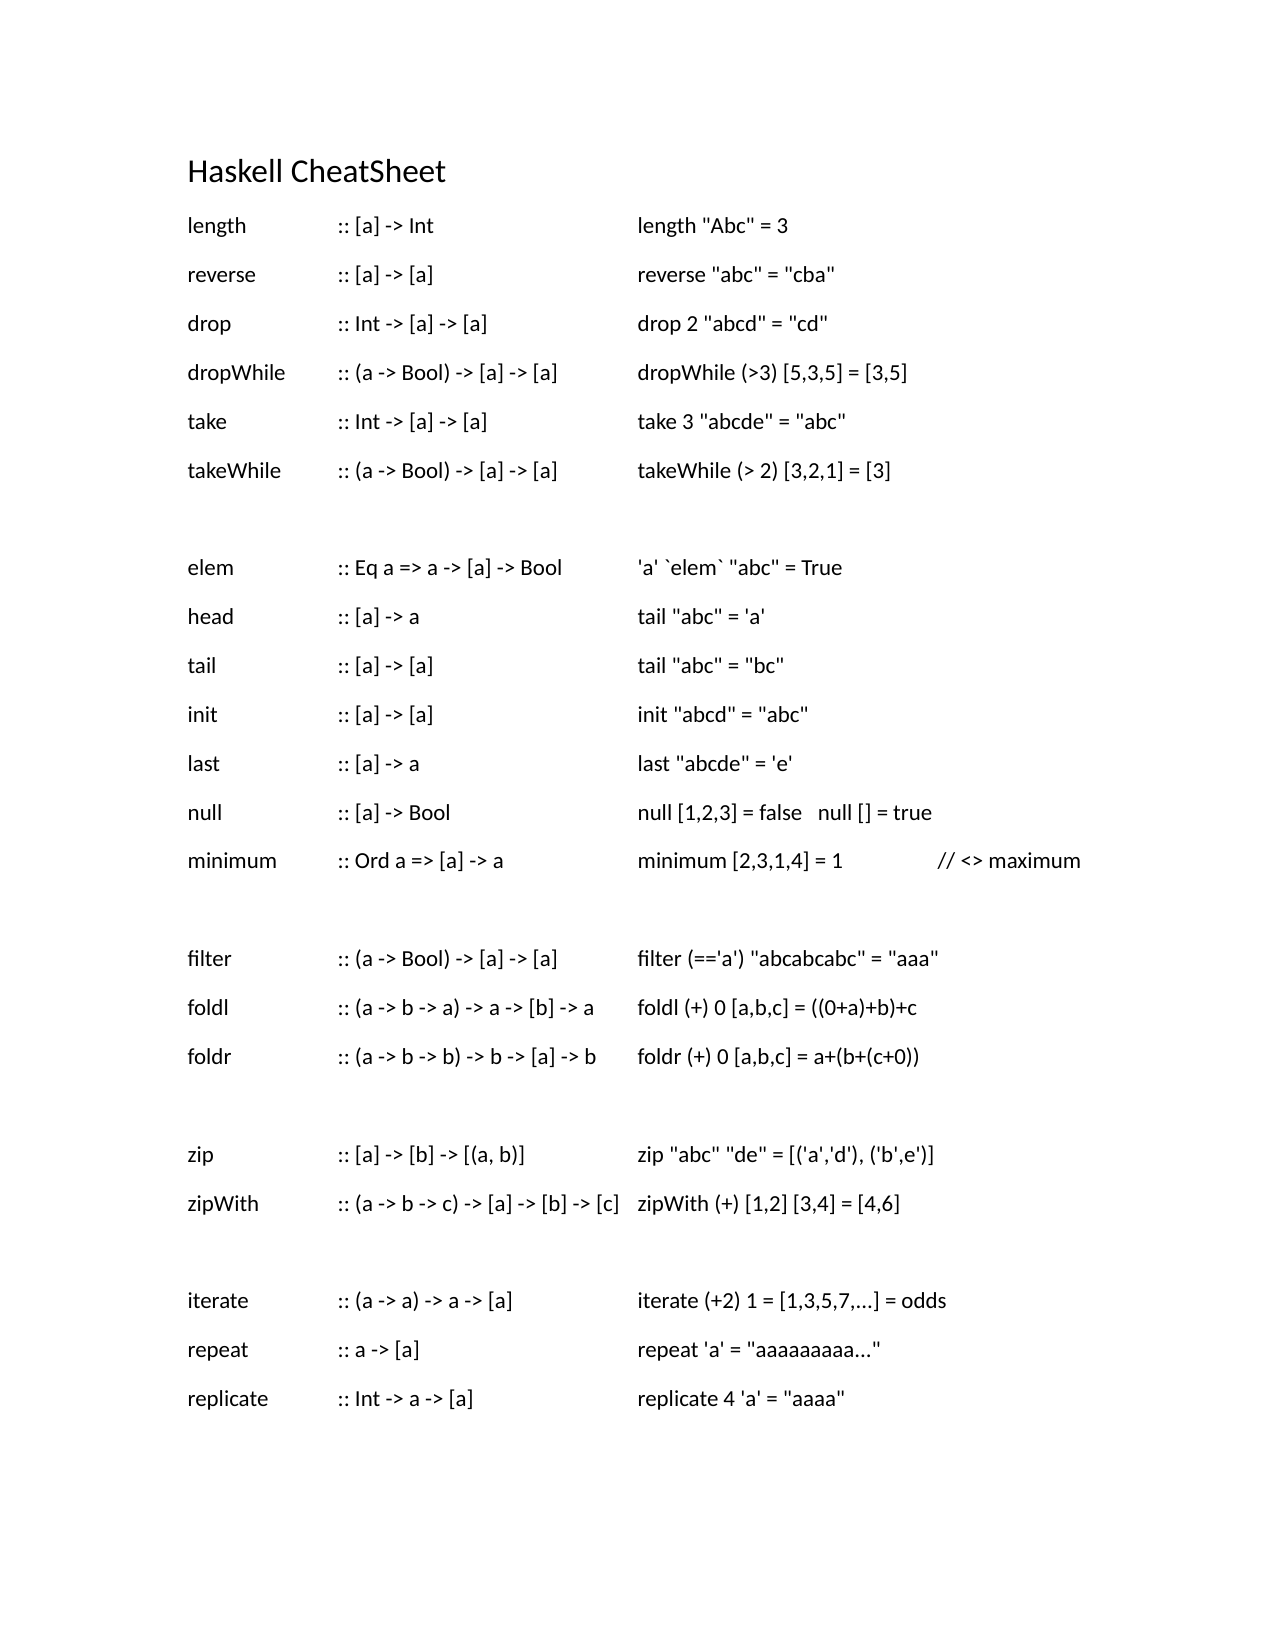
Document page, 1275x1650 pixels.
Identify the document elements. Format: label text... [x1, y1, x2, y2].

text filter :: (a -> Bool) -> [a] -> [a] filter (=='a') "abcabcabc" = "aaa" [187, 944, 1087, 972]
text null :: [a] -> Bool null [1,2,3] = false null [] = true [187, 798, 1087, 826]
text replicate :: Int -> a -> [a] replicate 4 'a' = "aaaa" [187, 1384, 1087, 1412]
text take :: Int -> [a] -> [a] take 3 "abcde" = "abc" [187, 407, 1087, 435]
text zip :: [a] -> [b] -> [(a, b)] zip "abc" "de" = [('a','d'), ('b',e')] [187, 1140, 1087, 1168]
text zipWith :: (a -> b -> c) -> [a] -> [b] -> [c] zipWith (+) [1,2] [3,4] = [4,6] [187, 1189, 1087, 1217]
text dropWhile :: (a -> Bool) -> [a] -> [a] dropWhile (>3) [5,3,5] = [3,5] [187, 358, 1087, 386]
text length :: [a] -> Int length "Abc" = 3 [187, 212, 1087, 239]
text minimum :: Ord a => [a] -> a minimum [2,3,1,4] = 1 // <> maximum [187, 847, 1087, 875]
text iterate :: (a -> a) -> a -> [a] iterate (+2) 1 = [1,3,5,7,...] = odds [187, 1286, 1087, 1314]
text head :: [a] -> a tail "abc" = 'a' [187, 602, 1087, 630]
text foldr :: (a -> b -> b) -> b -> [a] -> b foldr (+) 0 [a,b,c] = a+(b+(c+0)) [187, 1042, 1087, 1070]
text last :: [a] -> a last "abcde" = 'e' [187, 749, 1087, 777]
text elem :: Eq a => a -> [a] -> Bool 'a' `elem` "abc" = True [187, 553, 1087, 582]
text tail :: [a] -> [a] tail "abc" = "bc" [187, 651, 1087, 679]
text repeat :: a -> [a] repeat 'a' = "aaaaaaaaa..." [187, 1335, 1087, 1363]
text foldl :: (a -> b -> a) -> a -> [b] -> a foldl (+) 0 [a,b,c] = ((0+a)+b)+c [187, 993, 1087, 1021]
text takeWhile :: (a -> Bool) -> [a] -> [a] takeWhile (> 2) [3,2,1] = [3] [187, 456, 1087, 484]
text init :: [a] -> [a] init "abcd" = "abc" [187, 700, 1087, 728]
text reverse :: [a] -> [a] reverse "abc" = "cba" [187, 260, 1087, 288]
text drop :: Int -> [a] -> [a] drop 2 "abcd" = "cd" [187, 309, 1087, 337]
text Haskell CheatSheet [187, 150, 1087, 191]
